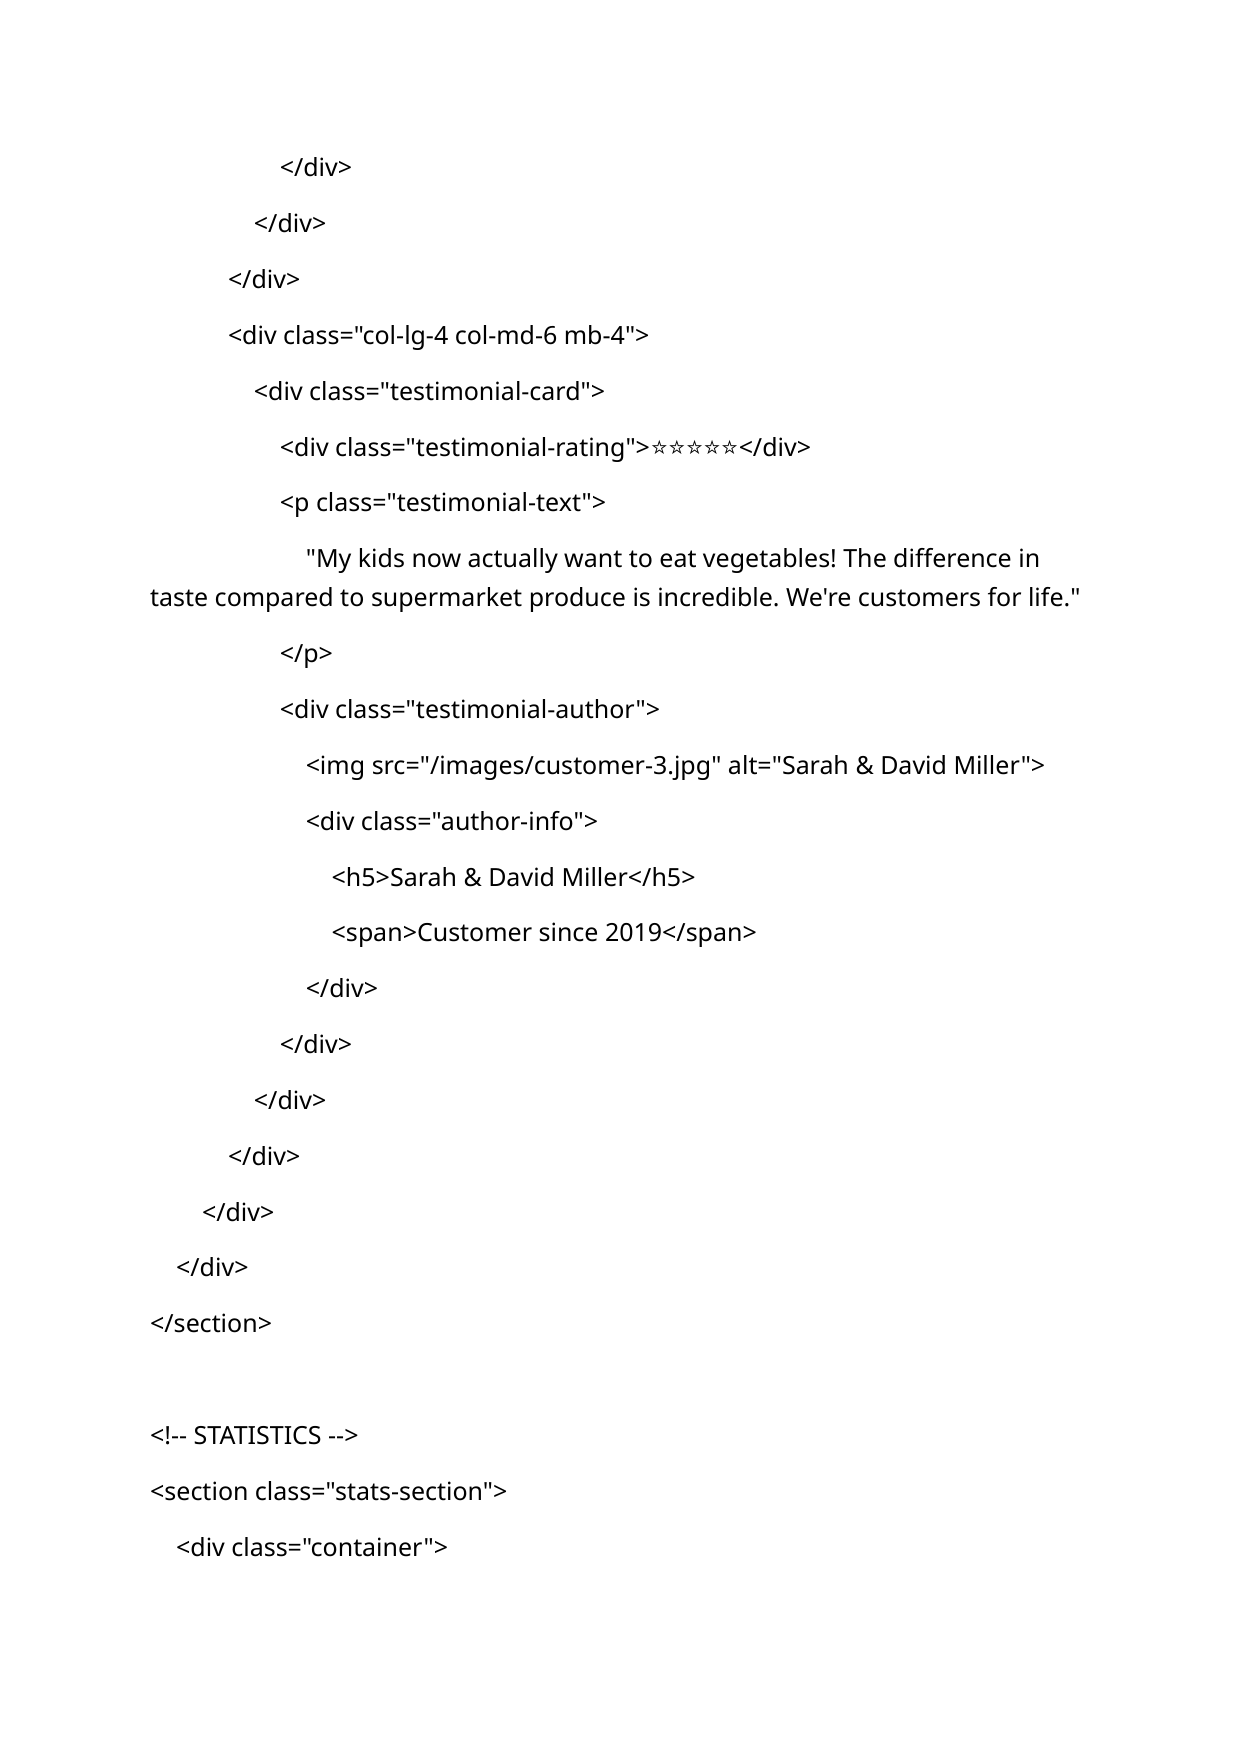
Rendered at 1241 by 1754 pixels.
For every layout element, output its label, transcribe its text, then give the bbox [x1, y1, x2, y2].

text </div> [150, 1027, 1090, 1061]
text </p> [150, 636, 1090, 670]
text </div> [150, 1194, 1090, 1228]
text </div> [150, 971, 1090, 1005]
text </div> [150, 1250, 1090, 1284]
text </div> [150, 150, 1090, 184]
text </section> [150, 1306, 1090, 1340]
text </div> [150, 1082, 1090, 1117]
text <div class="testimonial-author"> [150, 692, 1090, 726]
text "My kids now actually want to eat vegetables! The difference in taste compared to supermarket produce is incredible. We're customers for life." [150, 541, 1090, 614]
text <section class="stats-section"> [150, 1473, 1090, 1507]
text <span>Customer since 2019</span> [150, 915, 1090, 949]
text <div class="container"> [150, 1529, 1090, 1563]
text </div> [150, 206, 1090, 240]
text <!-- STATISTICS --> [150, 1417, 1090, 1452]
text <p class="testimonial-text"> [150, 485, 1090, 519]
text <div class="testimonial-card"> [150, 373, 1090, 407]
text </div> [150, 1138, 1090, 1172]
text </div> [150, 262, 1090, 296]
text <img src="/images/customer-3.jpg" alt="Sarah & David Miller"> [150, 747, 1090, 782]
text <div class="testimonial-rating">⭐⭐⭐⭐⭐</div> [150, 429, 1090, 463]
text <div class="col-lg-4 col-md-6 mb-4"> [150, 317, 1090, 352]
text <div class="author-info"> [150, 803, 1090, 837]
text <h5>Sarah & David Miller</h5> [150, 859, 1090, 893]
